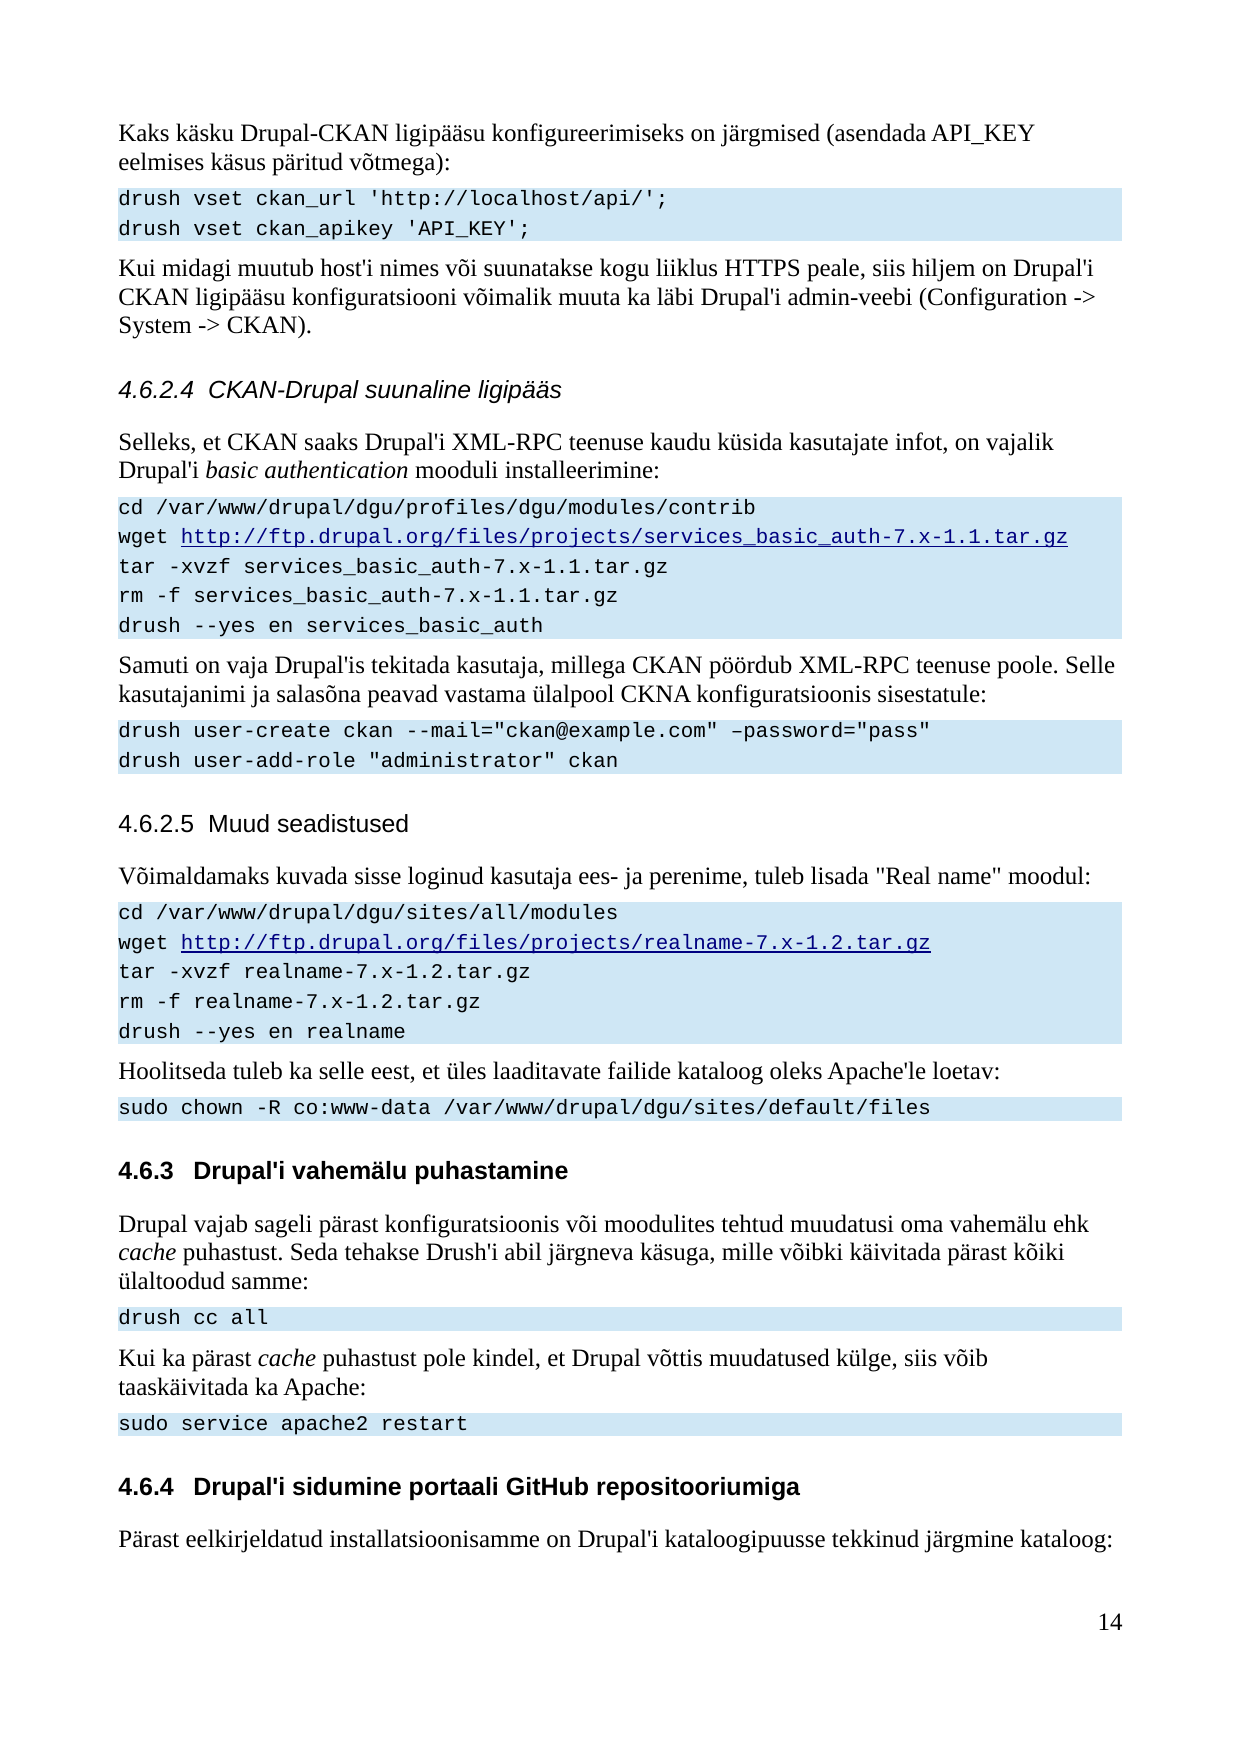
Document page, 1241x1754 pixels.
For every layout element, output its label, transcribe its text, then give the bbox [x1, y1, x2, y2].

text Võimaldamaks kuvada sisse loginud kasutaja ees- ja perenime, tuleb lisada "Real name" moodul: [118, 861, 1122, 890]
subtitle Drupal'i vahemälu puhastamine [118, 1156, 1122, 1185]
text wget http://ftp.drupal.org/files/projects/realname-7.x-1.2.tar.gz [118, 932, 1122, 956]
subtitle CKAN-Drupal suunaline ligipääs [118, 375, 1122, 403]
text sudo chown -R co:www-data /var/www/drupal/dgu/sites/default/files [118, 1097, 1122, 1121]
text Selleks, et CKAN saaks Drupal'i XML-RPC teenuse kaudu küsida kasutajate infot, on vajalik Drupal'i basic authentication mooduli installeerimine: [118, 427, 1122, 484]
text cd /var/www/drupal/dgu/sites/all/modules [118, 902, 1122, 926]
text Hoolitseda tuleb ka selle eest, et üles laaditavate failide kataloog oleks Apache'le loetav: [118, 1056, 1122, 1085]
subtitle Muud seadistused [118, 809, 1122, 838]
text Drupal vajab sageli pärast konfiguratsioonis või moodulites tehtud muudatusi oma vahemälu ehk cache puhastust. Seda tehakse Drush'i abil järgneva käsuga, mille võibki käivitada pärast kõiki ülaltoodud samme: [118, 1209, 1122, 1295]
text Samuti on vaja Drupal'is tekitada kasutaja, millega CKAN pöördub XML-RPC teenuse poole. Selle kasutajanimi ja salasõna peavad vastama ülalpool CKNA konfiguratsioonis sisestatule: [118, 651, 1122, 708]
text drush user-add-role "administrator" ckan [118, 750, 1122, 774]
text Pärast eelkirjeldatud installatsioonisamme on Drupal'i kataloogipuusse tekkinud järgmine kataloog: [118, 1524, 1122, 1553]
text sudo service apache2 restart [118, 1413, 1122, 1436]
text Kui midagi muutub host'i nimes või suunatakse kogu liiklus HTTPS peale, siis hiljem on Drupal'i CKAN ligipääsu konfiguratsiooni võimalik muuta ka läbi Drupal'i admin-veebi (Configuration -> System -> CKAN). [118, 253, 1122, 339]
subtitle Drupal'i sidumine portaali GitHub repositooriumiga [118, 1472, 1122, 1501]
text cd /var/www/drupal/dgu/profiles/dgu/modules/contrib [118, 497, 1122, 520]
text drush --yes en services_basic_auth [118, 615, 1122, 639]
text drush vset ckan_apikey 'API_KEY'; [118, 218, 1122, 241]
text Kaks käsku Drupal-CKAN ligipääsu konfigureerimiseks on järgmised (asendada API_KEY eelmises käsus päritud võtmega): [118, 118, 1122, 176]
text Kui ka pärast cache puhastust pole kindel, et Drupal võttis muudatused külge, siis võib taaskäivitada ka Apache: [118, 1343, 1122, 1400]
text drush user-create ckan --mail="ckan@example.com" –password="pass" [118, 720, 1122, 744]
text rm -f services_basic_auth-7.x-1.1.tar.gz [118, 586, 1122, 609]
text rm -f realname-7.x-1.2.tar.gz [118, 991, 1122, 1015]
text drush cc all [118, 1307, 1122, 1331]
text drush vset ckan_url 'http://localhost/api/'; [118, 188, 1122, 212]
text tar -xvzf realname-7.x-1.2.tar.gz [118, 962, 1122, 985]
text wget http://ftp.drupal.org/files/projects/services_basic_auth-7.x-1.1.tar.gz [118, 526, 1122, 550]
text tar -xvzf services_basic_auth-7.x-1.1.tar.gz [118, 556, 1122, 579]
text drush --yes en realname [118, 1021, 1122, 1044]
